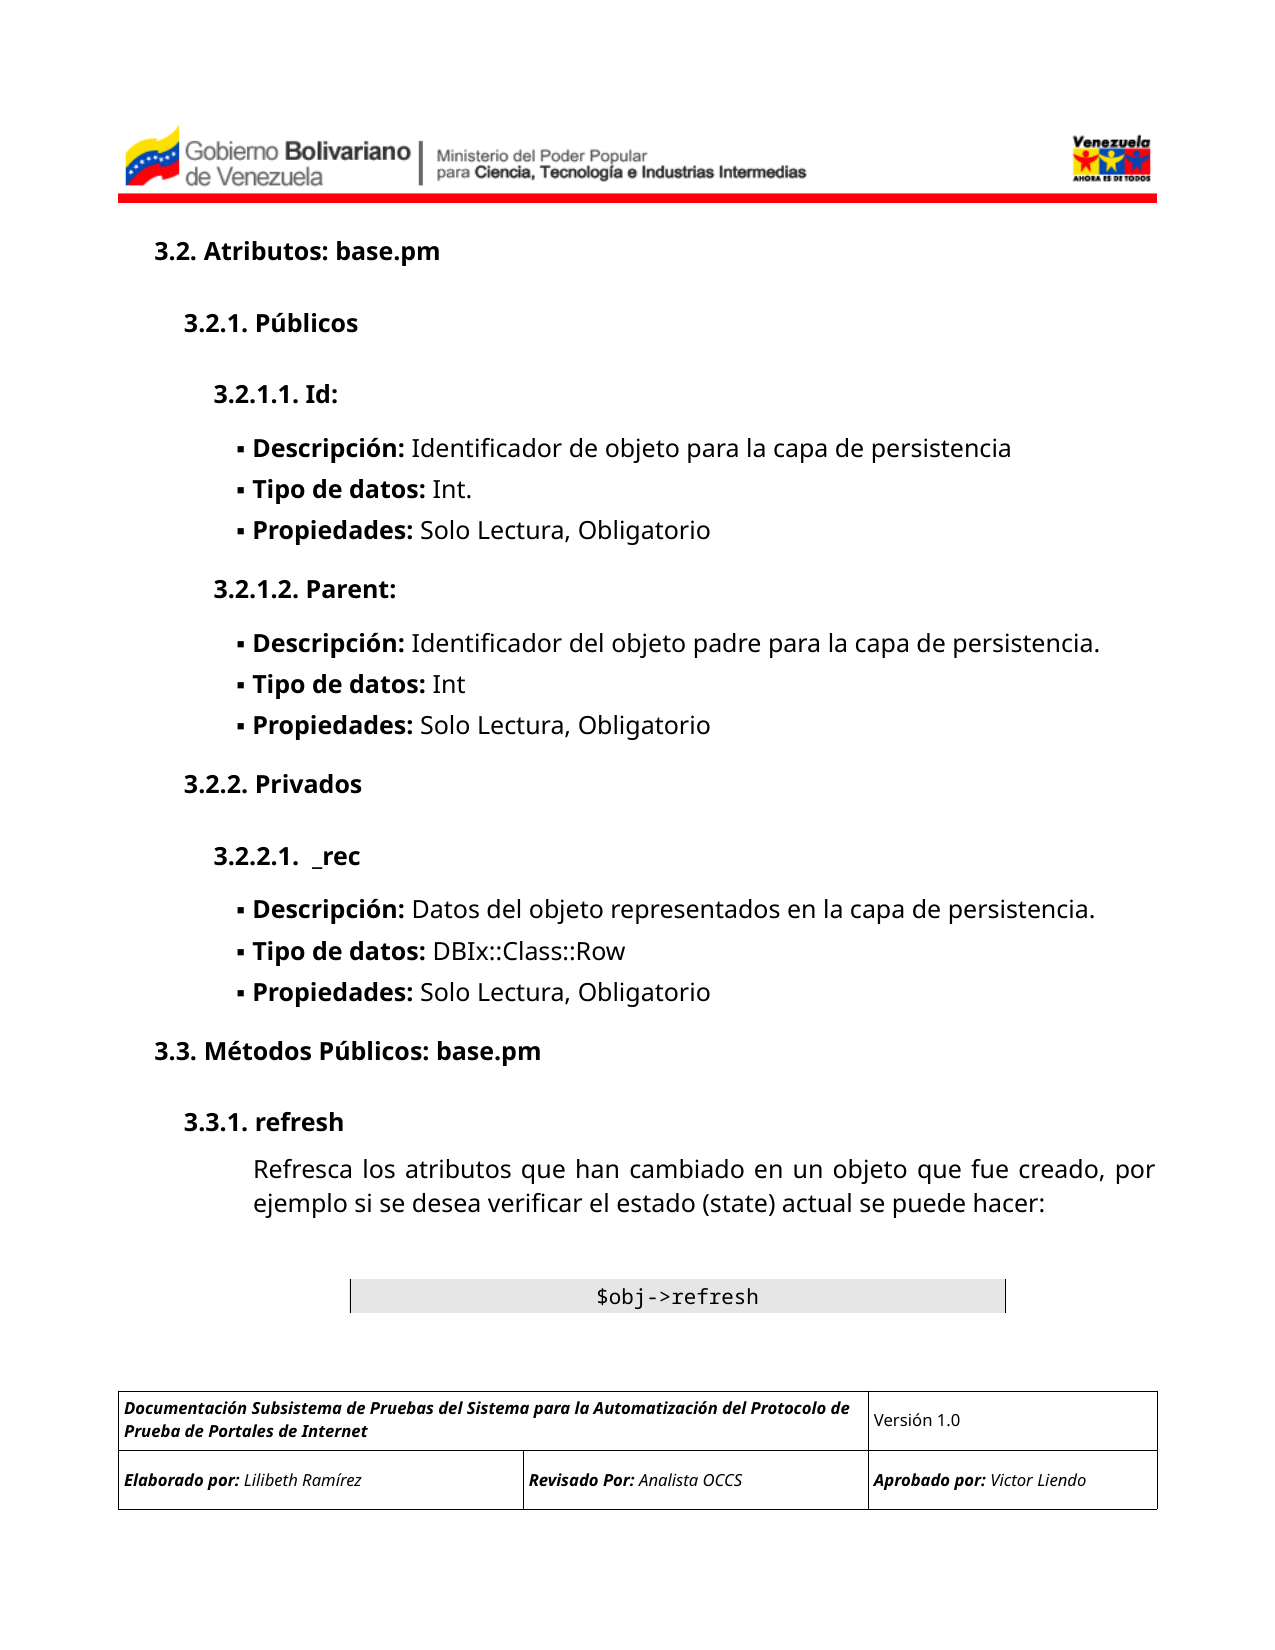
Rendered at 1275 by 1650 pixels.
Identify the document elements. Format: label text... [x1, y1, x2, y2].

subtitle Propiedades: Solo Lectura, Obligatorio [236, 513, 1157, 547]
subtitle Tipo de datos: DBIx::Class::Row [236, 933, 1157, 967]
subtitle Tipo de datos: Int [236, 667, 1157, 701]
subtitle refresh [177, 1105, 1157, 1139]
text Refresca los atributos que han cambiado en un objeto que fue creado, por ejemplo si se desea verificar el estado (state) actual se puede hacer: [253, 1152, 1157, 1220]
subtitle Id: [207, 377, 1157, 411]
subtitle Parent: [207, 572, 1157, 606]
subtitle _rec [207, 838, 1157, 873]
subtitle Propiedades: Solo Lectura, Obligatorio [236, 708, 1157, 742]
text $obj->refresh [351, 1279, 1005, 1313]
subtitle Públicos [177, 305, 1157, 339]
picture [118, 117, 1157, 203]
subtitle Propiedades: Solo Lectura, Obligatorio [236, 974, 1157, 1008]
subtitle Métodos Públicos: base.pm [148, 1033, 1157, 1068]
subtitle Descripción: Datos del objeto representados en la capa de persistencia. [236, 892, 1157, 926]
subtitle Tipo de datos: Int. [236, 472, 1157, 506]
subtitle Descripción: Identificador del objeto padre para la capa de persistencia. [236, 626, 1157, 660]
subtitle Atributos: base.pm [148, 234, 1157, 268]
subtitle Descripción: Identificador de objeto para la capa de persistencia [236, 431, 1157, 465]
subtitle Privados [177, 767, 1157, 801]
